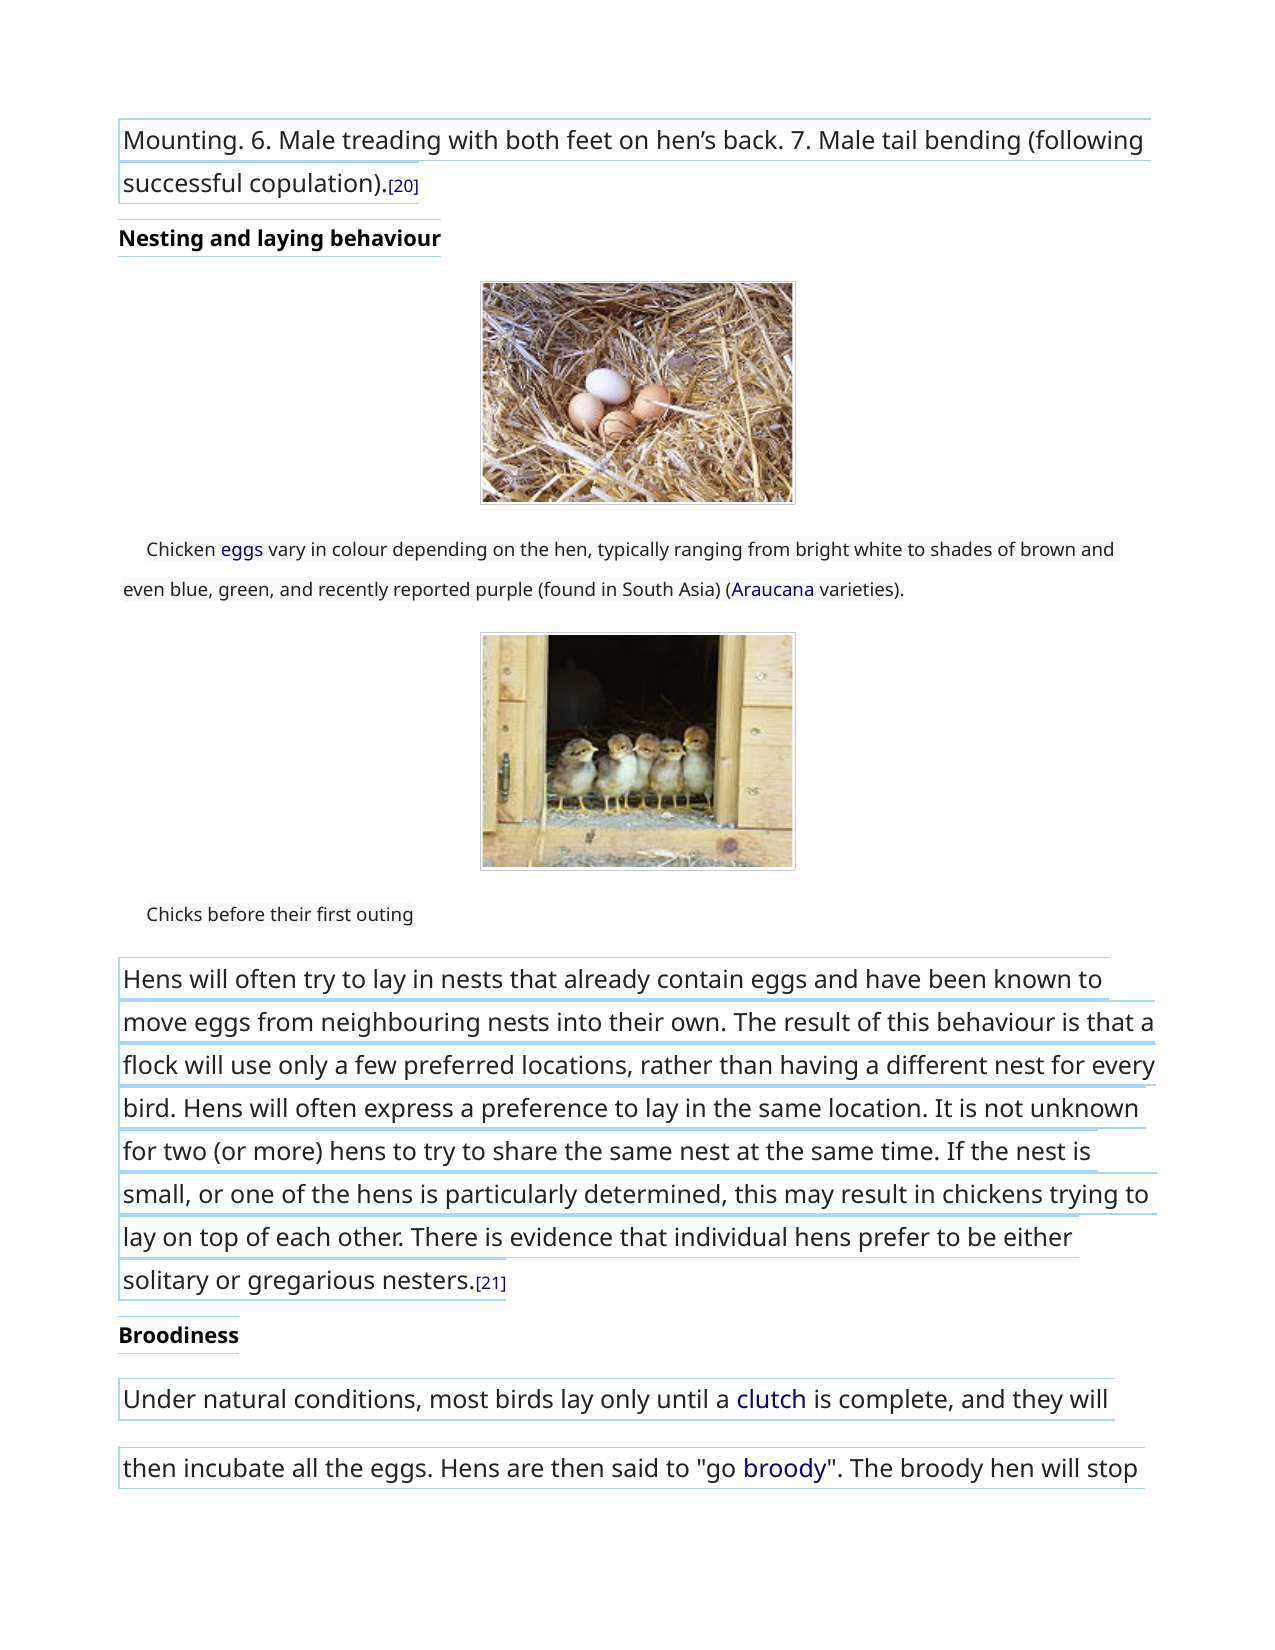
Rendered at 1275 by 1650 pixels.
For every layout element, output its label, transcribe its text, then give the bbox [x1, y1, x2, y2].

text Mounting. 6. Male treading with both feet on hen’s back. 7. Male tail bending (following successful copulation).[20] [120, 118, 1157, 204]
text Under natural conditions, most birds lay only until a clutch is complete, and they will then incubate all the eggs. Hens are then said to "go broody". The broody hen will stop [118, 1378, 1157, 1489]
text small, or one of the hens is particularly determined, this may result in chickens trying to [120, 1174, 1157, 1213]
text Chicks before their first outing [123, 901, 1157, 927]
picture [482, 635, 793, 867]
subtitle Broodiness [118, 1316, 1157, 1354]
text Hens will often try to lay in nests that already contain eggs and have been known to move eggs from neighbouring nests into their own. The result of this behaviour is that a flock will use only a few preferred locations, rather than having a different nest for every bird. Hens will often express a preference to lay in the same location. It is not unknown for two (or more) hens to try to share the same nest at the same time. If the nest is [120, 957, 1157, 1172]
picture [482, 283, 793, 502]
text lay on top of each other. There is evidence that individual hens prefer to be either solitary or gregarious nesters.[21] [120, 1215, 1157, 1301]
text Chicken eggs vary in colour depending on the hen, typically ranging from bright white to shades of brown and even blue, green, and recently reported purple (found in South Asia) (Araucana varieties). [123, 536, 1157, 602]
subtitle Nesting and laying behaviour [118, 219, 1157, 257]
